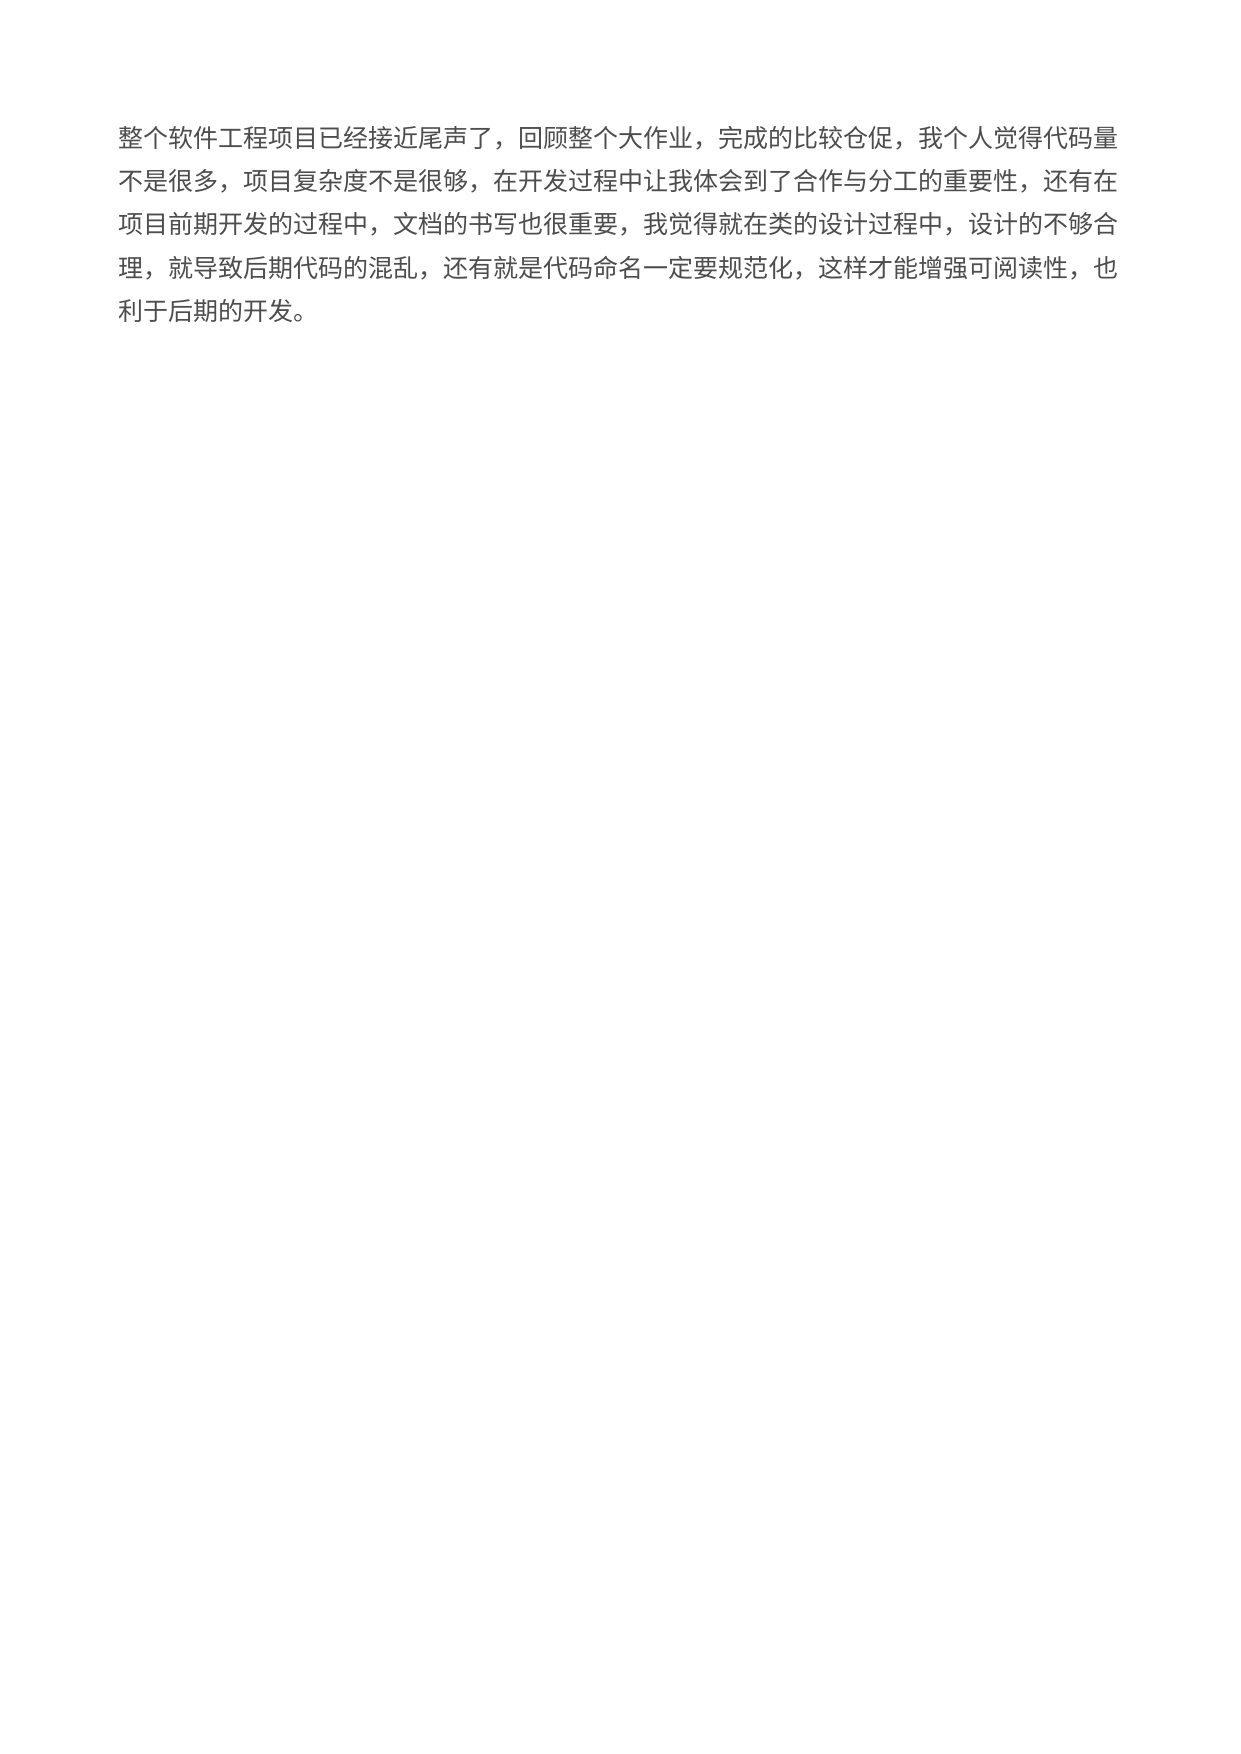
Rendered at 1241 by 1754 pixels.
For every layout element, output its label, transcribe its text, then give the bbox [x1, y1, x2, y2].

text 整个软件工程项目已经接近尾声了，回顾整个大作业，完成的比较仓促，我个人觉得代码量不是很多，项目复杂度不是很够，在开发过程中让我体会到了合作与分工的重要性，还有在项目前期开发的过程中，文档的书写也很重要，我觉得就在类的设计过程中，设计的不够合理，就导致后期代码的混乱，还有就是代码命名一定要规范化，这样才能增强可阅读性，也利于后期的开发。 [118, 118, 1122, 328]
